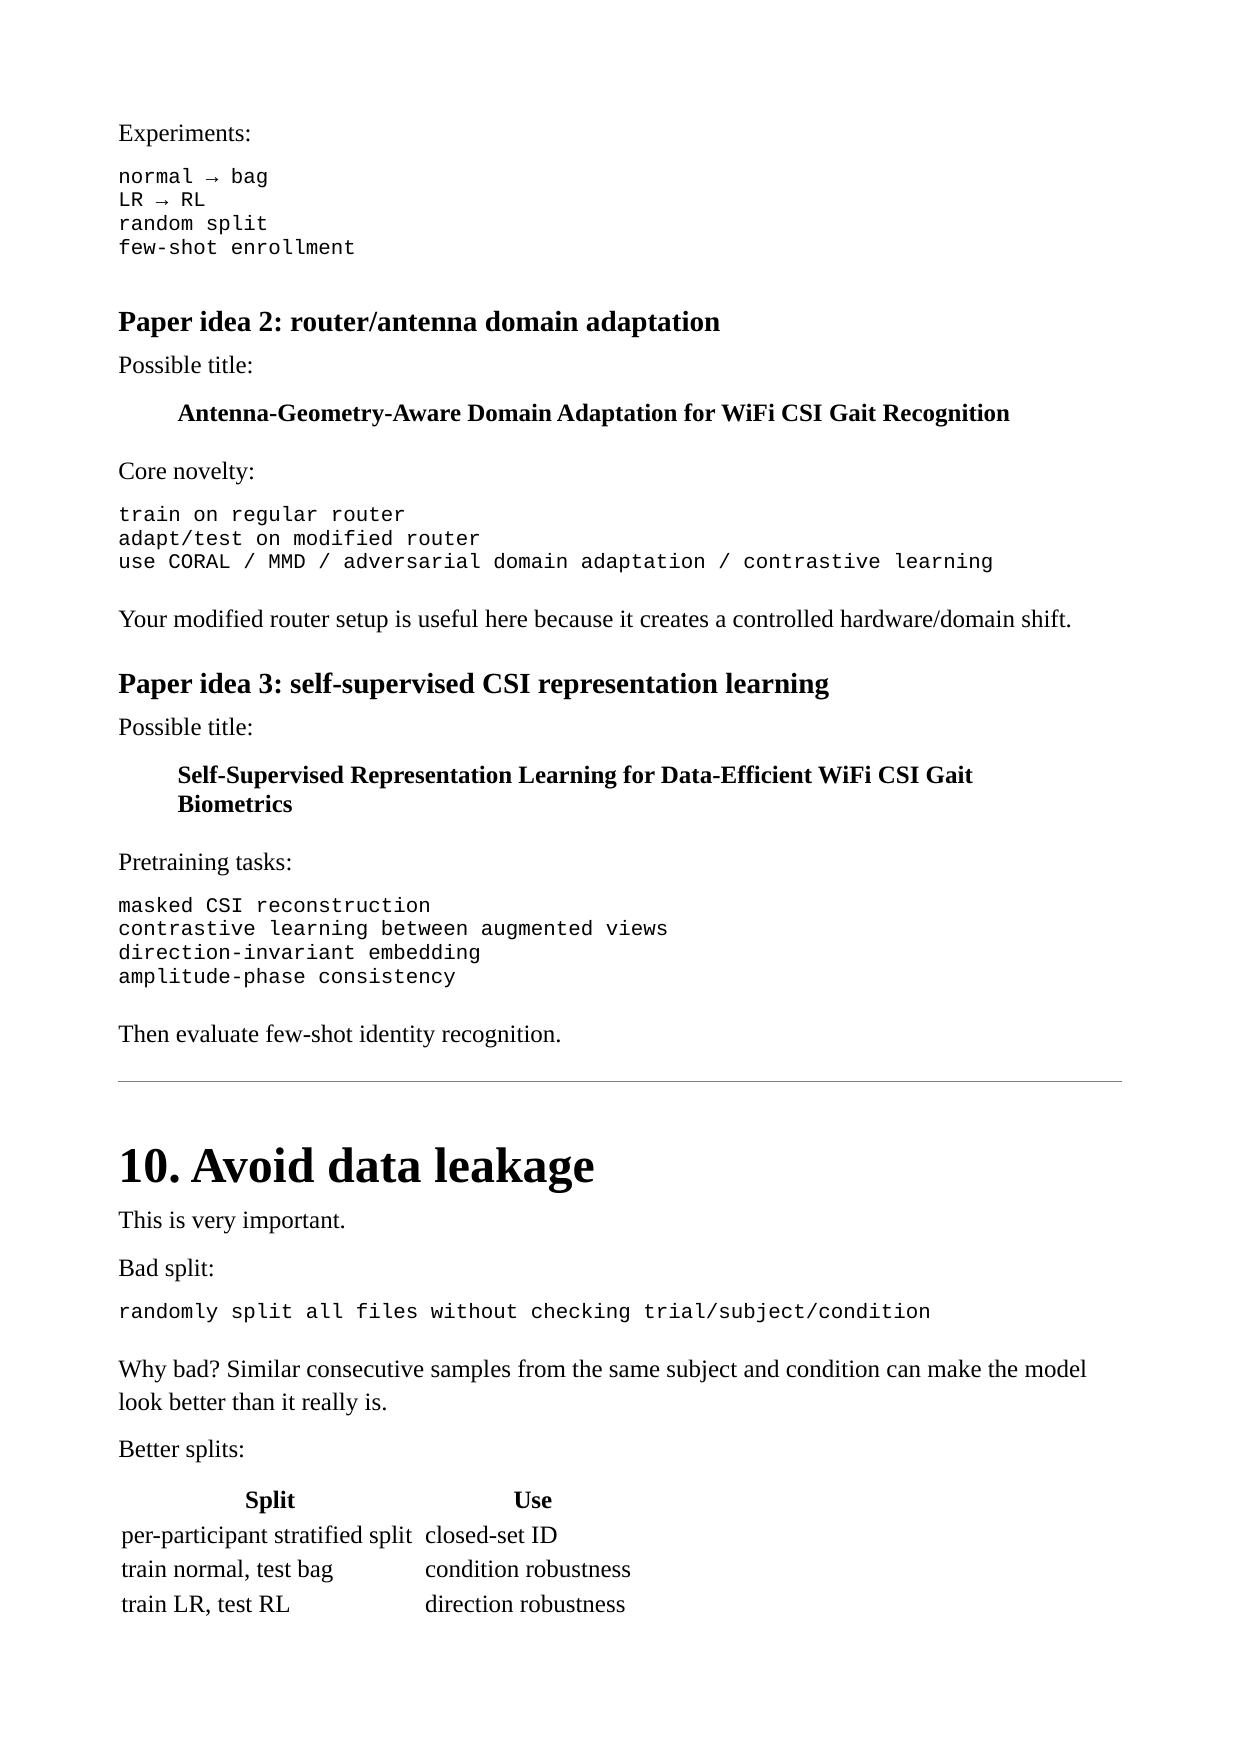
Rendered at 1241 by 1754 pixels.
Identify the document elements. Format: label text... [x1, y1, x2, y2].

text Pretraining tasks: [118, 847, 1122, 876]
text masked CSI reconstruction [118, 895, 1122, 918]
text random split [118, 213, 1122, 237]
text Self-Supervised Representation Learning for Data-Efficient WiFi CSI Gait Biometrics [177, 760, 1063, 818]
text Possible title: [118, 712, 1122, 741]
text use CORAL / MMD / adversarial domain adaptation / contrastive learning [118, 551, 1122, 575]
text few-shot enrollment [118, 237, 1122, 260]
table_cell closed-set ID [422, 1517, 644, 1551]
text normal → bag [118, 166, 1122, 189]
text randomly split all files without checking trial/subject/condition [118, 1301, 1122, 1324]
table_cell train normal, test bag [118, 1551, 422, 1586]
subtitle Paper idea 3: self-supervised CSI representation learning [118, 666, 1122, 700]
text Why bad? Similar consecutive samples from the same subject and condition can make the model look better than it really is. [118, 1354, 1122, 1416]
table_cell condition robustness [422, 1551, 644, 1586]
text LR → RL [118, 189, 1122, 213]
text Possible title: [118, 350, 1122, 379]
text amplitude-phase consistency [118, 966, 1122, 989]
text adapt/test on modified router [118, 527, 1122, 551]
text Better splits: [118, 1434, 1122, 1463]
table_cell train LR, test RL [118, 1586, 422, 1621]
table_header Split [118, 1482, 422, 1517]
text Then evaluate few-shot identity recognition. [118, 1019, 1122, 1047]
text train on regular router [118, 504, 1122, 527]
text Antenna-Geometry-Aware Domain Adaptation for WiFi CSI Gait Recognition [177, 398, 1063, 427]
table_cell per-participant stratified split [118, 1517, 422, 1551]
text This is very important. [118, 1206, 1122, 1234]
text Core novelty: [118, 456, 1122, 485]
subtitle 10. Avoid data leakage [118, 1136, 1122, 1193]
text Experiments: [118, 118, 1122, 147]
table_cell direction robustness [422, 1586, 644, 1621]
text contrastive learning between augmented views [118, 918, 1122, 942]
subtitle Paper idea 2: router/antenna domain adaptation [118, 304, 1122, 338]
text direction-invariant embedding [118, 942, 1122, 966]
table_header Use [422, 1482, 644, 1517]
text Your modified router setup is useful here because it creates a controlled hardware/domain shift. [118, 604, 1122, 633]
text Bad split: [118, 1253, 1122, 1282]
